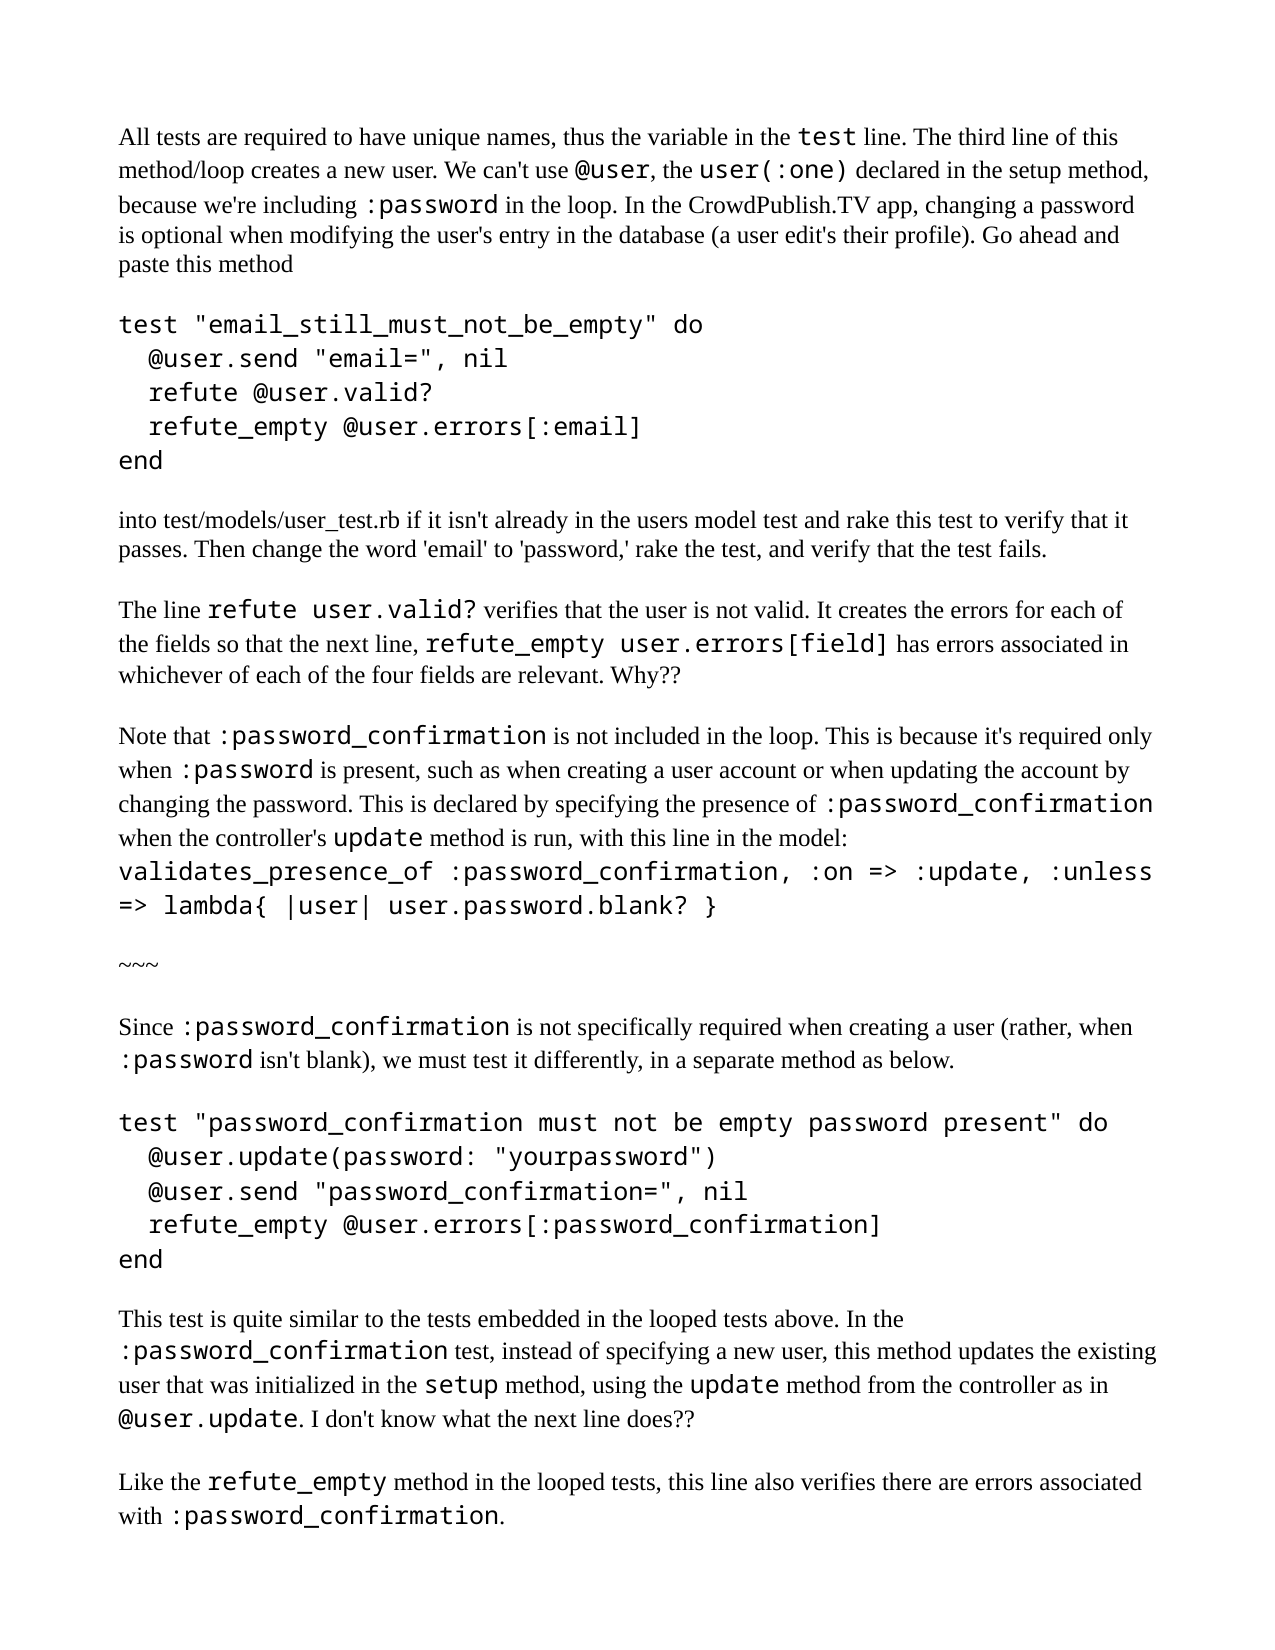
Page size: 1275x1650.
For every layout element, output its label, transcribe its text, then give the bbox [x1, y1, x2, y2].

text end [118, 443, 1157, 477]
text validates_presence_of :password_confirmation, :on => :update, :unless => lambda{ |user| user.password.blank? } [118, 854, 1157, 922]
text Since :password_confirmation is not specifically required when creating a user (rather, when :password isn't blank), we must test it differently, in a separate method as below. [118, 1008, 1157, 1076]
text The line refute user.valid? verifies that the user is not valid. It creates the errors for each of the fields so that the next line, refute_empty user.errors[field] has errors associated in whichever of each of the four fields are relevant. Why?? [118, 592, 1157, 689]
text refute @user.valid? [118, 375, 1157, 409]
text @user.send "password_confirmation=", nil [118, 1173, 1157, 1207]
text @user.update(password: "yourpassword") [118, 1139, 1157, 1173]
text refute_empty @user.errors[:password_confirmation] [118, 1207, 1157, 1241]
text test "password_confirmation must not be empty password present" do [118, 1105, 1157, 1139]
text end [118, 1241, 1157, 1275]
text refute_empty @user.errors[:email] [118, 409, 1157, 443]
text test "email_still_must_not_be_empty" do [118, 307, 1157, 341]
text ~~~ [118, 951, 1157, 979]
text into test/models/user_test.rb if it isn't already in the users model test and rake this test to verify that it passes. Then change the word 'email' to 'password,' rake the test, and verify that the test fails. [118, 506, 1157, 563]
text Like the refute_empty method in the looped tests, this line also verifies there are errors associated with :password_confirmation. [118, 1464, 1157, 1532]
text Note that :password_confirmation is not included in the loop. This is because it's required only when :password is present, such as when creating a user account or when updating the account by changing the password. This is declared by specifying the presence of :password_confirmation when the controller's update method is run, with this line in the model: [118, 717, 1157, 854]
text @user.send "email=", nil [118, 341, 1157, 375]
text All tests are required to have unique names, thus the variable in the test line. The third line of this method/loop creates a new user. We can't use @user, the user(:one) declared in the setup method, because we're including :password in the loop. In the CrowdPublish.TV app, changing a password is optional when modifying the user's entry in the database (a user edit's their profile). Go ahead and paste this method [118, 118, 1157, 278]
text This test is quite similar to the tests embedded in the looped tests above. In the :password_confirmation test, instead of specifying a new user, this method updates the existing user that was initialized in the setup method, using the update method from the controller as in @user.update. I don't know what the next line does?? [118, 1304, 1157, 1435]
